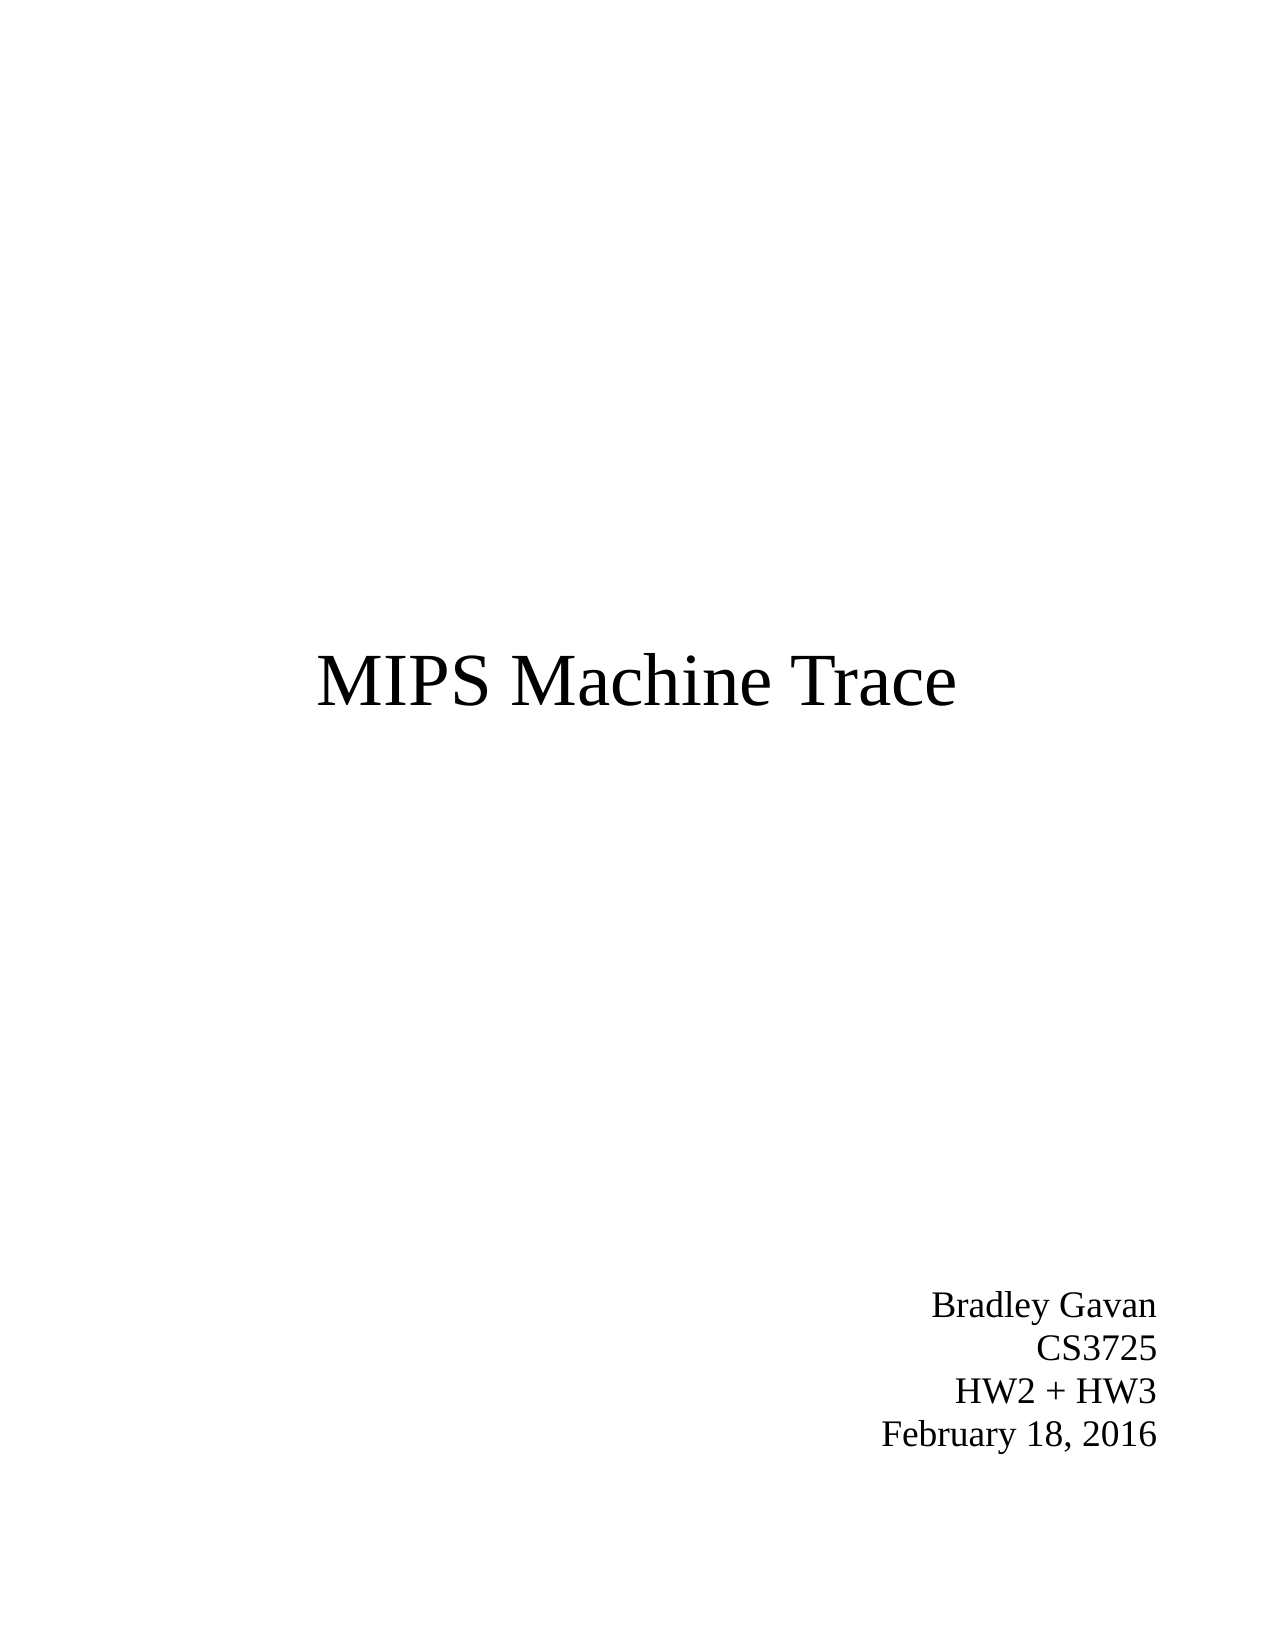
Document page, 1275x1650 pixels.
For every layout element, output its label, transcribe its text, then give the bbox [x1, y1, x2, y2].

text CS3725 [118, 1326, 1157, 1369]
text February 18, 2016 [118, 1412, 1157, 1455]
text MIPS Machine Trace [118, 636, 1157, 722]
text Bradley Gavan [118, 1282, 1157, 1326]
text HW2 + HW3 [118, 1369, 1157, 1412]
